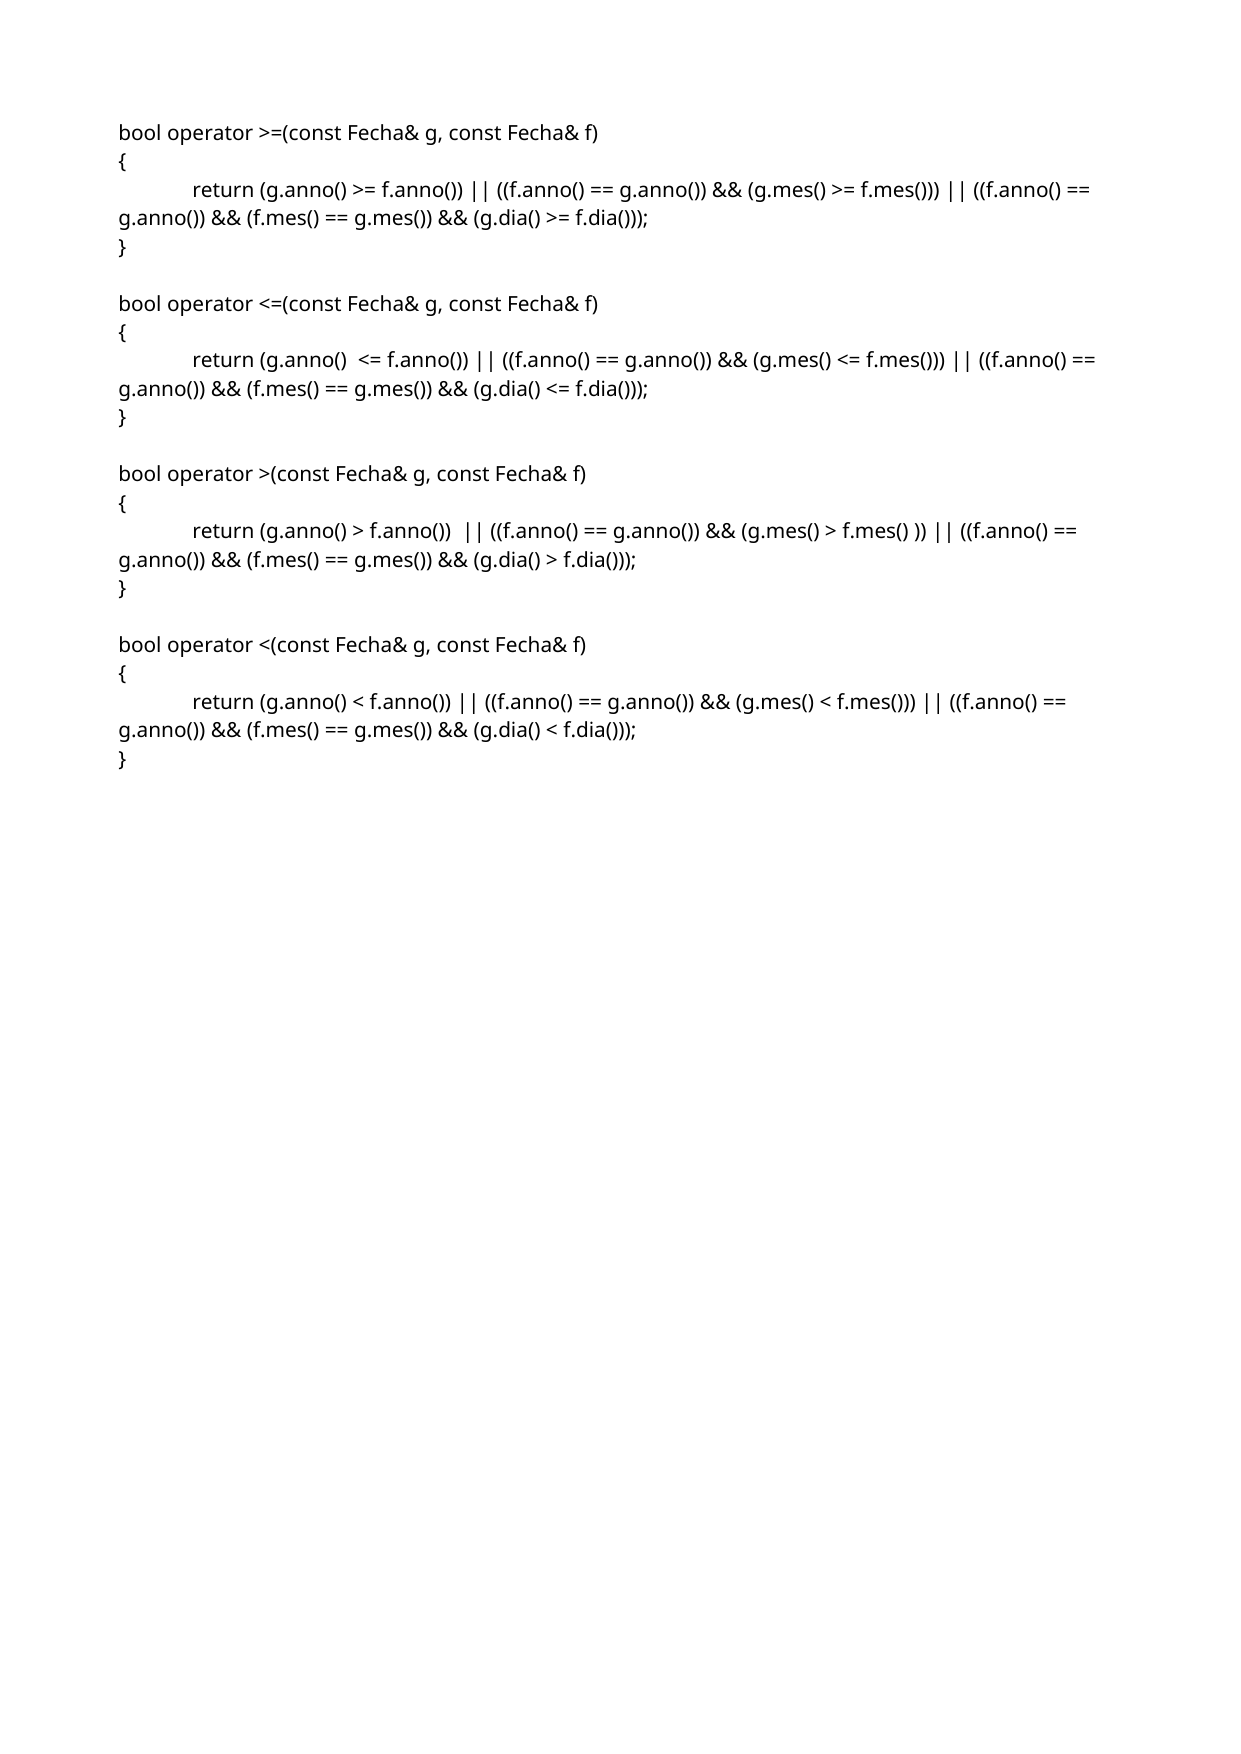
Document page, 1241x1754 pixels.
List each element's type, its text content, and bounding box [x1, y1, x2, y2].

text } [118, 232, 1122, 260]
text bool operator >(const Fecha& g, const Fecha& f) [118, 459, 1122, 488]
text { [118, 147, 1122, 175]
text return (g.anno() > f.anno()) || ((f.anno() == g.anno()) && (g.mes() > f.mes() )) || ((f.anno() == g.anno()) && (f.mes() == g.mes()) && (g.dia() > f.dia())); [118, 516, 1122, 573]
text } [118, 573, 1122, 602]
text { [118, 317, 1122, 346]
text bool operator >=(const Fecha& g, const Fecha& f) [118, 118, 1122, 147]
text { [118, 488, 1122, 516]
text bool operator <=(const Fecha& g, const Fecha& f) [118, 289, 1122, 317]
text bool operator <(const Fecha& g, const Fecha& f) [118, 630, 1122, 658]
text } [118, 744, 1122, 772]
text { [118, 658, 1122, 687]
text return (g.anno() >= f.anno()) || ((f.anno() == g.anno()) && (g.mes() >= f.mes())) || ((f.anno() == g.anno()) && (f.mes() == g.mes()) && (g.dia() >= f.dia())); [118, 175, 1122, 232]
text } [118, 402, 1122, 431]
text return (g.anno() <= f.anno()) || ((f.anno() == g.anno()) && (g.mes() <= f.mes())) || ((f.anno() == g.anno()) && (f.mes() == g.mes()) && (g.dia() <= f.dia())); [118, 346, 1122, 402]
text return (g.anno() < f.anno()) || ((f.anno() == g.anno()) && (g.mes() < f.mes())) || ((f.anno() == g.anno()) && (f.mes() == g.mes()) && (g.dia() < f.dia())); [118, 687, 1122, 744]
